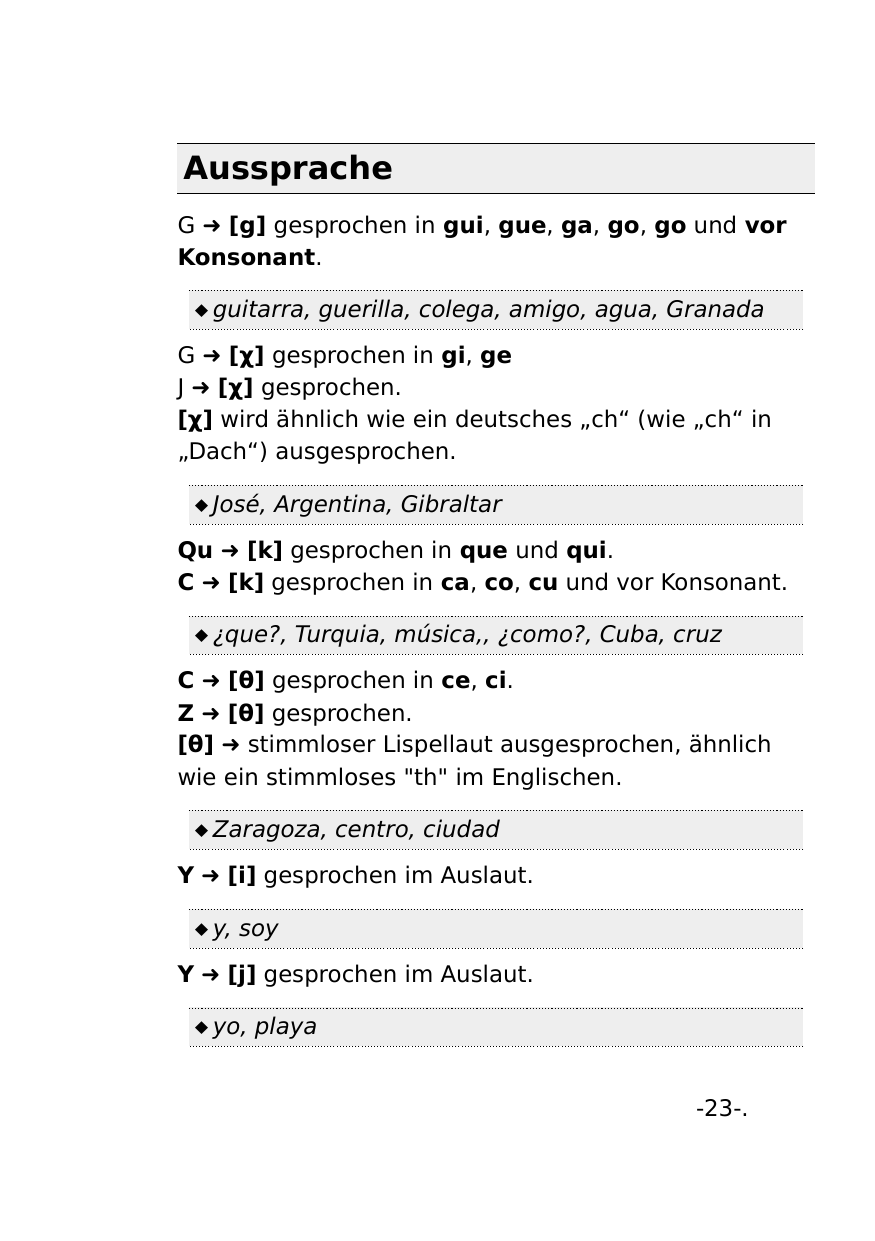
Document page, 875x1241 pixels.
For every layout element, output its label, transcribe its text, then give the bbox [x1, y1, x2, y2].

text G ➜ [g] gesprochen in gui, gue, ga, go, go und vor Konsonant. [177, 212, 815, 271]
text Y ➜ [j] gesprochen im Auslaut. [177, 961, 815, 988]
text C ➜ [θ] gesprochen in ce, ci. Z ➜ [θ] gesprochen. [θ] ➜ stimmloser Lispellaut ausgesprochen, ähnlich wie ein stimmloses "th" im Englischen. [177, 668, 815, 790]
list ¿que?, Turquia, música,, ¿como?, Cuba, cruz [189, 616, 803, 654]
text Y ➜ [i] gesprochen im Auslaut. [177, 862, 815, 889]
list José, Argentina, Gibraltar [189, 485, 803, 524]
text Qu ➜ [k] gesprochen in que und qui. C ➜ [k] gesprochen in ca, co, cu und vor Konsonant. [177, 537, 815, 596]
list y, soy [189, 909, 803, 948]
subtitle Aussprache [177, 144, 815, 193]
list Zaragoza, centro, ciudad [189, 810, 803, 849]
list guitarra, guerilla, colega, amigo, agua, Granada [189, 290, 803, 329]
list yo, playa [189, 1007, 803, 1046]
text G ➜ [χ] gesprochen in gi, ge J ➜ [χ] gesprochen. [χ] wird ähnlich wie ein deutsches „ch“ (wie „ch“ in „Dach“) ausgesprochen. [177, 342, 815, 465]
